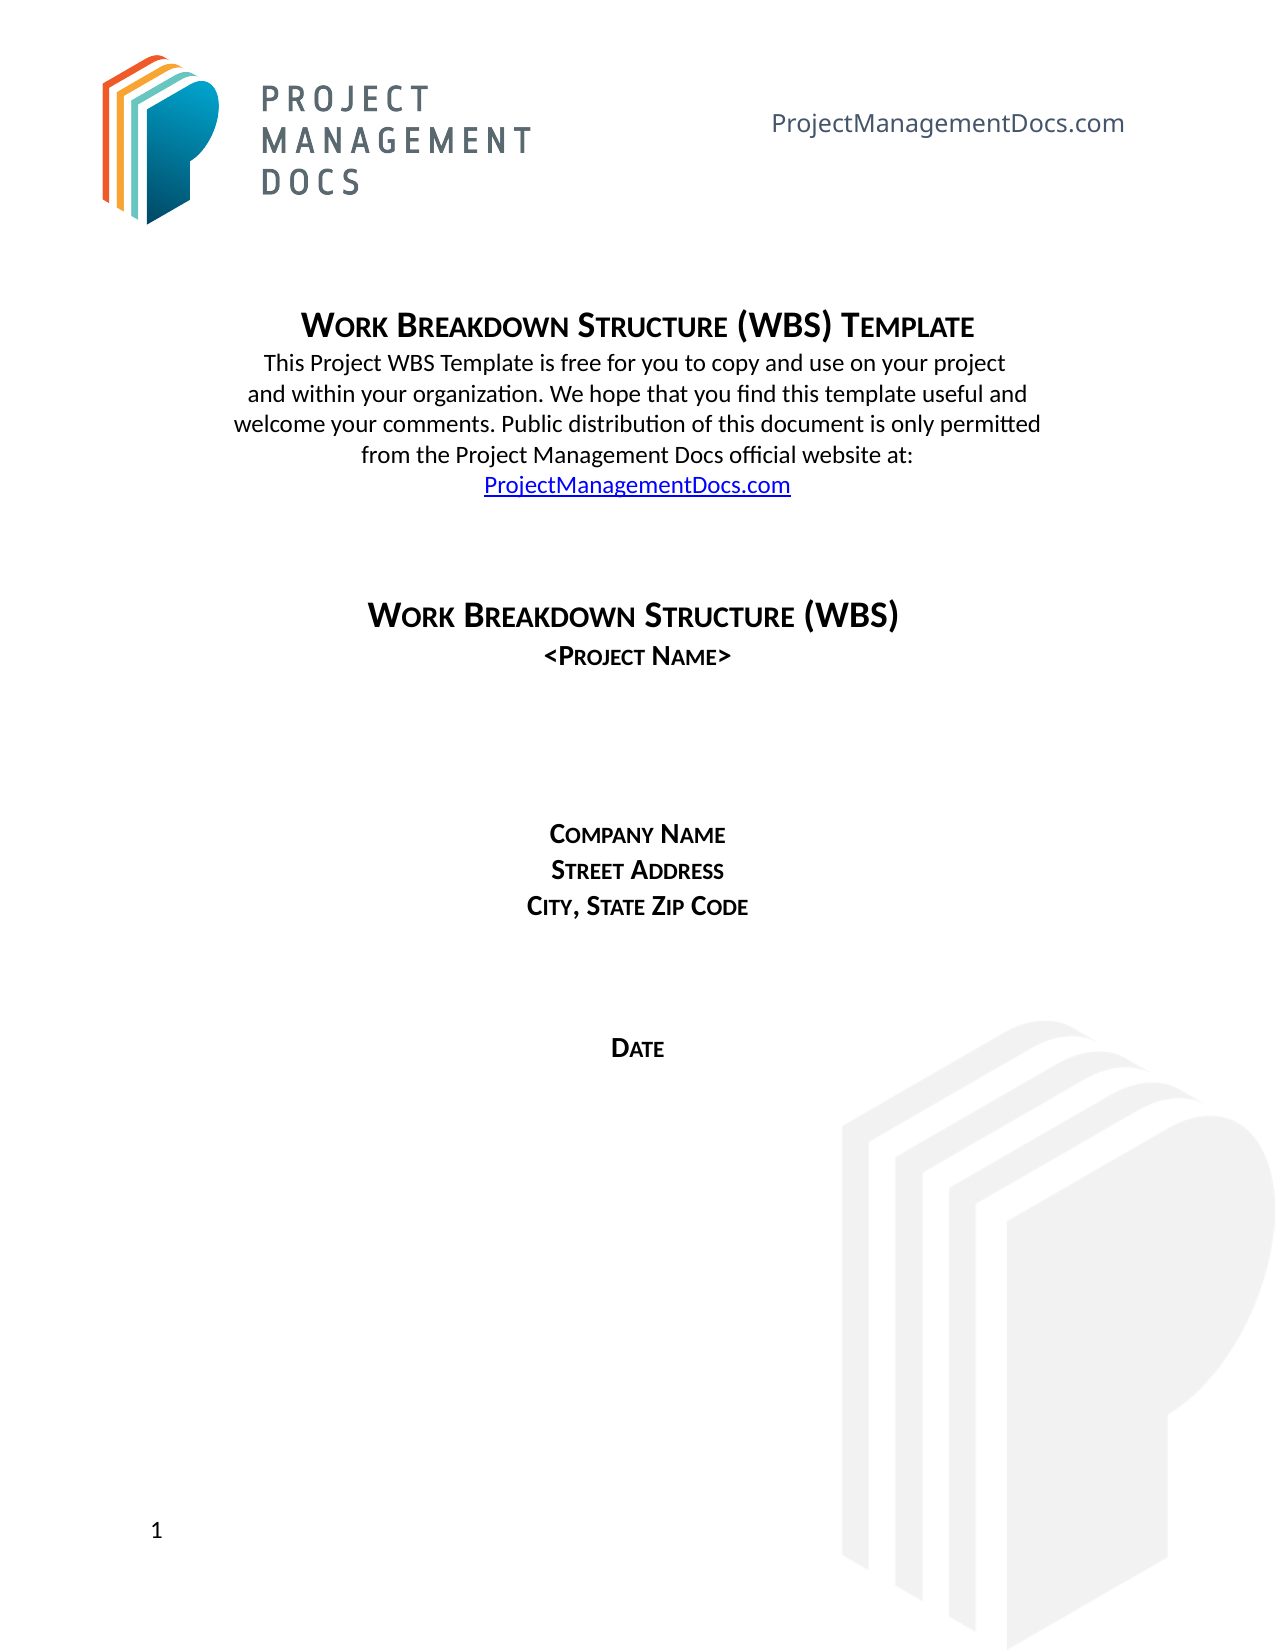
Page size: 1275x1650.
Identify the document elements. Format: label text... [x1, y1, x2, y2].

picture [841, 1021, 1275, 1650]
text and within your organization. We hope that you find this template useful and [150, 378, 1125, 408]
text <Project Name> [150, 637, 1125, 673]
text welcome your comments. Public distribution of this document is only permitted [150, 408, 1125, 439]
text Work Breakdown Structure (WBS) Template [150, 301, 1125, 347]
text ProjectManagementDocs.com [150, 469, 1125, 500]
picture [102, 55, 531, 225]
text Work Breakdown Structure (WBS) [150, 591, 1125, 637]
text This Project WBS Template is free for you to copy and use on your project [150, 347, 1125, 378]
text Company Name [150, 815, 1125, 851]
text Street Address [150, 851, 1125, 887]
text Date [150, 1029, 1125, 1065]
text from the Project Management Docs official website at: [150, 439, 1125, 469]
text City, State Zip Code [150, 887, 1125, 922]
